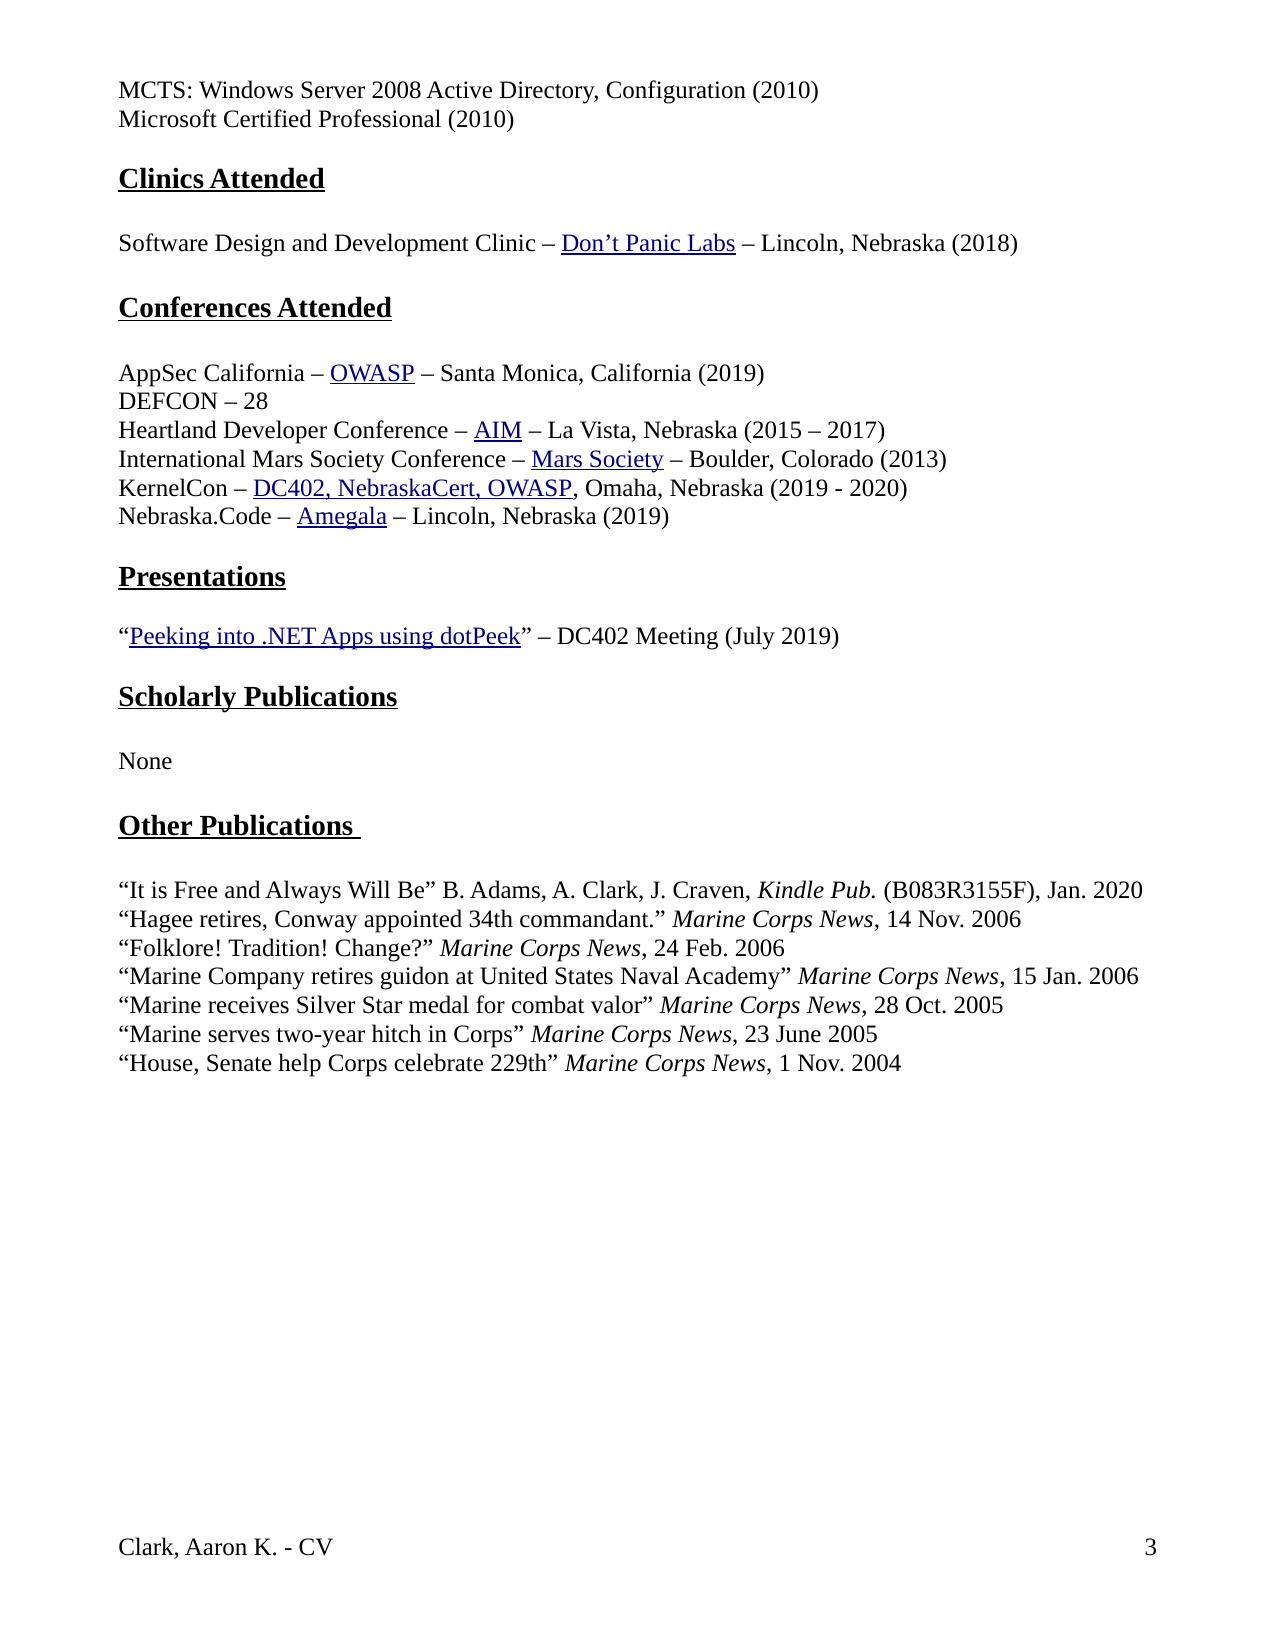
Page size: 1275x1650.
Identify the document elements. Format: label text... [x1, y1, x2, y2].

text “It is Free and Always Will Be” B. Adams, A. Clark, J. Craven, Kindle Pub. (B083R3155F), Jan. 2020 [118, 875, 1157, 904]
text Heartland Developer Conference – AIM – La Vista, Nebraska (2015 – 2017) [118, 415, 1157, 444]
text Other Publications [118, 808, 1157, 875]
text Presentations [118, 559, 1157, 592]
text Scholarly Publications [118, 679, 1157, 712]
text “Marine Company retires guidon at United States Naval Academy” Marine Corps News, 15 Jan. 2006 [118, 961, 1157, 990]
text “House, Senate help Corps celebrate 229th” Marine Corps News, 1 Nov. 2004 [118, 1048, 1157, 1076]
text “Peeking into .NET Apps using dotPeek” – DC402 Meeting (July 2019) [118, 621, 1157, 650]
text Microsoft Certified Professional (2010) [118, 104, 1157, 132]
text “Hagee retires, Conway appointed 34th commandant.” Marine Corps News, 14 Nov. 2006 [118, 904, 1157, 933]
text Software Design and Development Clinic – Don’t Panic Labs – Lincoln, Nebraska (2018) [118, 228, 1157, 257]
text None [118, 746, 1157, 774]
text AppSec California – OWASP – Santa Monica, California (2019) [118, 358, 1157, 386]
text Conferences Attended [118, 291, 1157, 324]
text MCTS: Windows Server 2008 Active Directory, Configuration (2010) [118, 75, 1157, 104]
text “Marine serves two-year hitch in Corps” Marine Corps News, 23 June 2005 [118, 1019, 1157, 1048]
text International Mars Society Conference – Mars Society – Boulder, Colorado (2013) KernelCon – DC402, NebraskaCert, OWASP, Omaha, Nebraska (2019 - 2020) Nebraska.Code – Amegala – Lincoln, Nebraska (2019) [118, 444, 1157, 530]
text Clinics Attended [118, 161, 1157, 195]
text DEFCON – 28 [118, 386, 1157, 415]
text “Marine receives Silver Star medal for combat valor” Marine Corps News, 28 Oct. 2005 [118, 990, 1157, 1019]
text “Folklore! Tradition! Change?” Marine Corps News, 24 Feb. 2006 [118, 933, 1157, 961]
